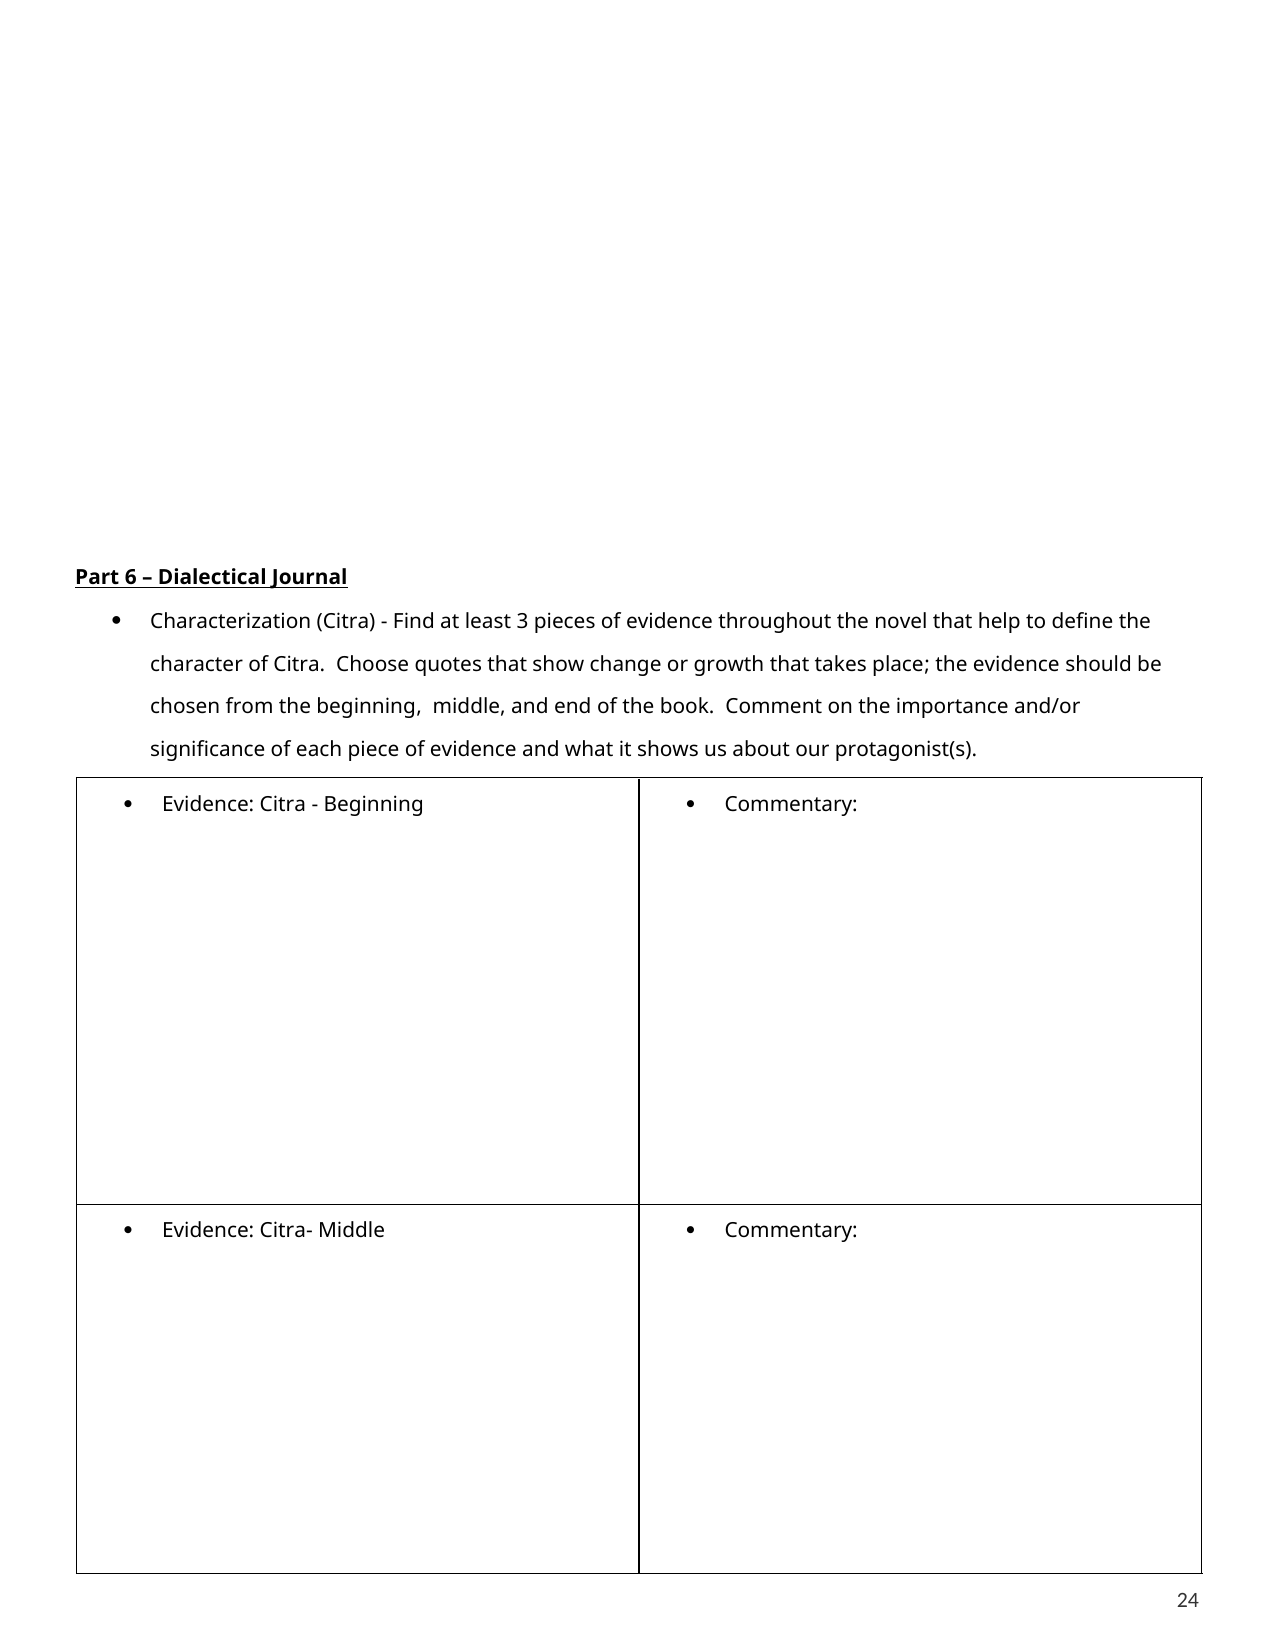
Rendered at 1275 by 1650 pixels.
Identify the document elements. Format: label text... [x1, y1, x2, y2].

table_header Commentary: [640, 778, 1201, 1203]
table_cell Commentary: [640, 1205, 1201, 1573]
table_cell Evidence: Citra- Middle [77, 1205, 638, 1573]
text Part 6 – Dialectical Journal [75, 562, 1199, 591]
table_header Evidence: Citra - Beginning [77, 778, 639, 1203]
list Characterization (Citra) - Find at least 3 pieces of evidence throughout the novel that help to define the character of Citra. Choose quotes that show change or growth that takes place​; the evidence​ should be chosen from the beginning​, ​ middle​, and ​end ​of the book. ​Comment on the importance and/or​ significance of each piece of evidence and what it shows us about our protagonist(s). [112, 606, 1198, 763]
